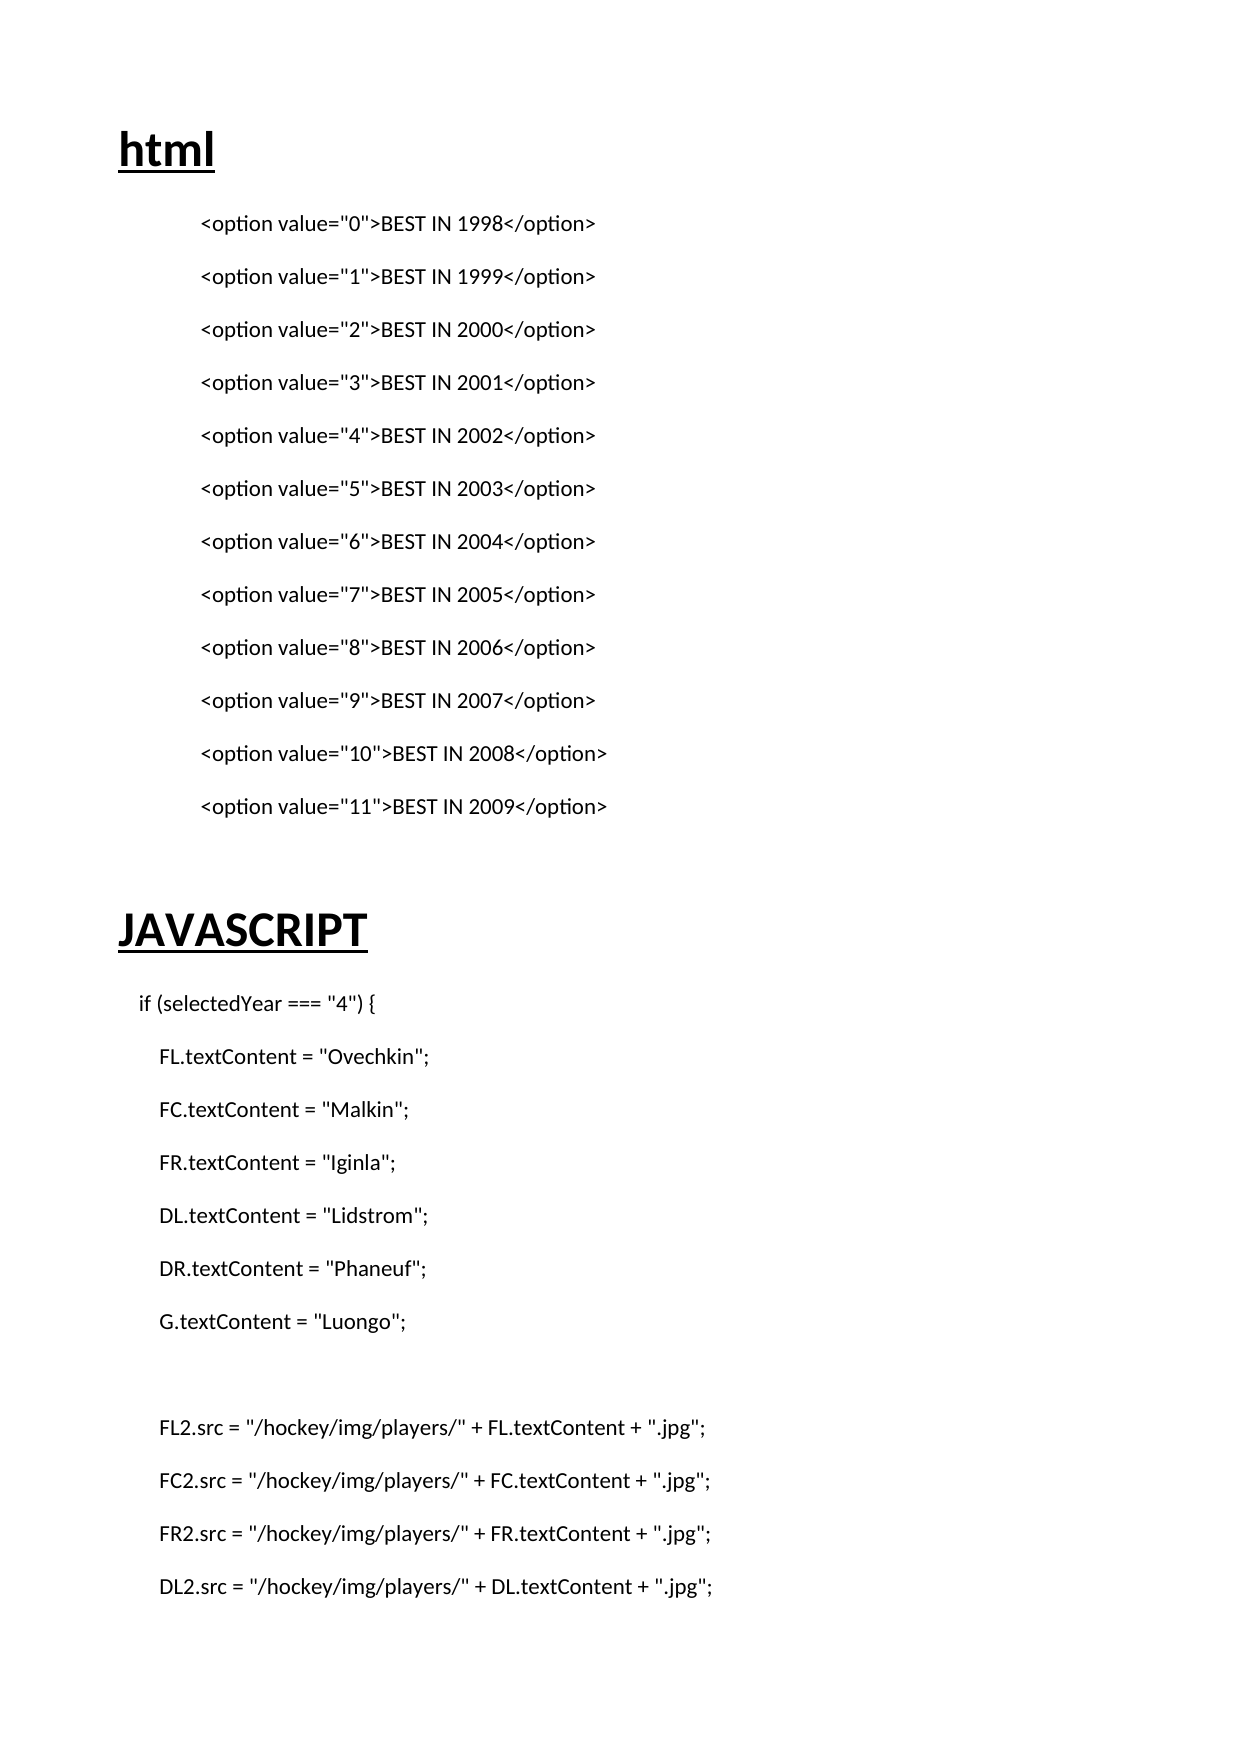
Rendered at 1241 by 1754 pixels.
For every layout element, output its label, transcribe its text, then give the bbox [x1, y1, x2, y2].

text <option value="4">BEST IN 2002</option> [118, 421, 1122, 449]
text <option value="8">BEST IN 2006</option> [118, 633, 1122, 661]
text <option value="11">BEST IN 2009</option> [118, 792, 1122, 820]
text DL2.src = "/hockey/img/players/" + DL.textContent + ".jpg"; [118, 1572, 1122, 1601]
text DL.textContent = "Lidstrom"; [118, 1201, 1122, 1229]
text <option value="5">BEST IN 2003</option> [118, 474, 1122, 502]
text <option value="6">BEST IN 2004</option> [118, 527, 1122, 555]
text <option value="0">BEST IN 1998</option> [118, 209, 1122, 237]
text G.textContent = "Luongo"; [118, 1307, 1122, 1335]
text <option value="9">BEST IN 2007</option> [118, 686, 1122, 714]
text if (selectedYear === "4") { [118, 989, 1122, 1017]
text <option value="1">BEST IN 1999</option> [118, 262, 1122, 290]
text FR.textContent = "Iginla"; [118, 1148, 1122, 1176]
text <option value="3">BEST IN 2001</option> [118, 368, 1122, 396]
text DR.textContent = "Phaneuf"; [118, 1254, 1122, 1282]
text FC2.src = "/hockey/img/players/" + FC.textContent + ".jpg"; [118, 1466, 1122, 1494]
text FL.textContent = "Ovechkin"; [118, 1042, 1122, 1070]
text html [118, 118, 1122, 179]
text FC.textContent = "Malkin"; [118, 1095, 1122, 1123]
text FL2.src = "/hockey/img/players/" + FL.textContent + ".jpg"; [118, 1413, 1122, 1441]
text FR2.src = "/hockey/img/players/" + FR.textContent + ".jpg"; [118, 1519, 1122, 1547]
text <option value="10">BEST IN 2008</option> [118, 739, 1122, 767]
text <option value="2">BEST IN 2000</option> [118, 315, 1122, 343]
text <option value="7">BEST IN 2005</option> [118, 580, 1122, 608]
text JAVASCRIPT [118, 898, 1122, 959]
